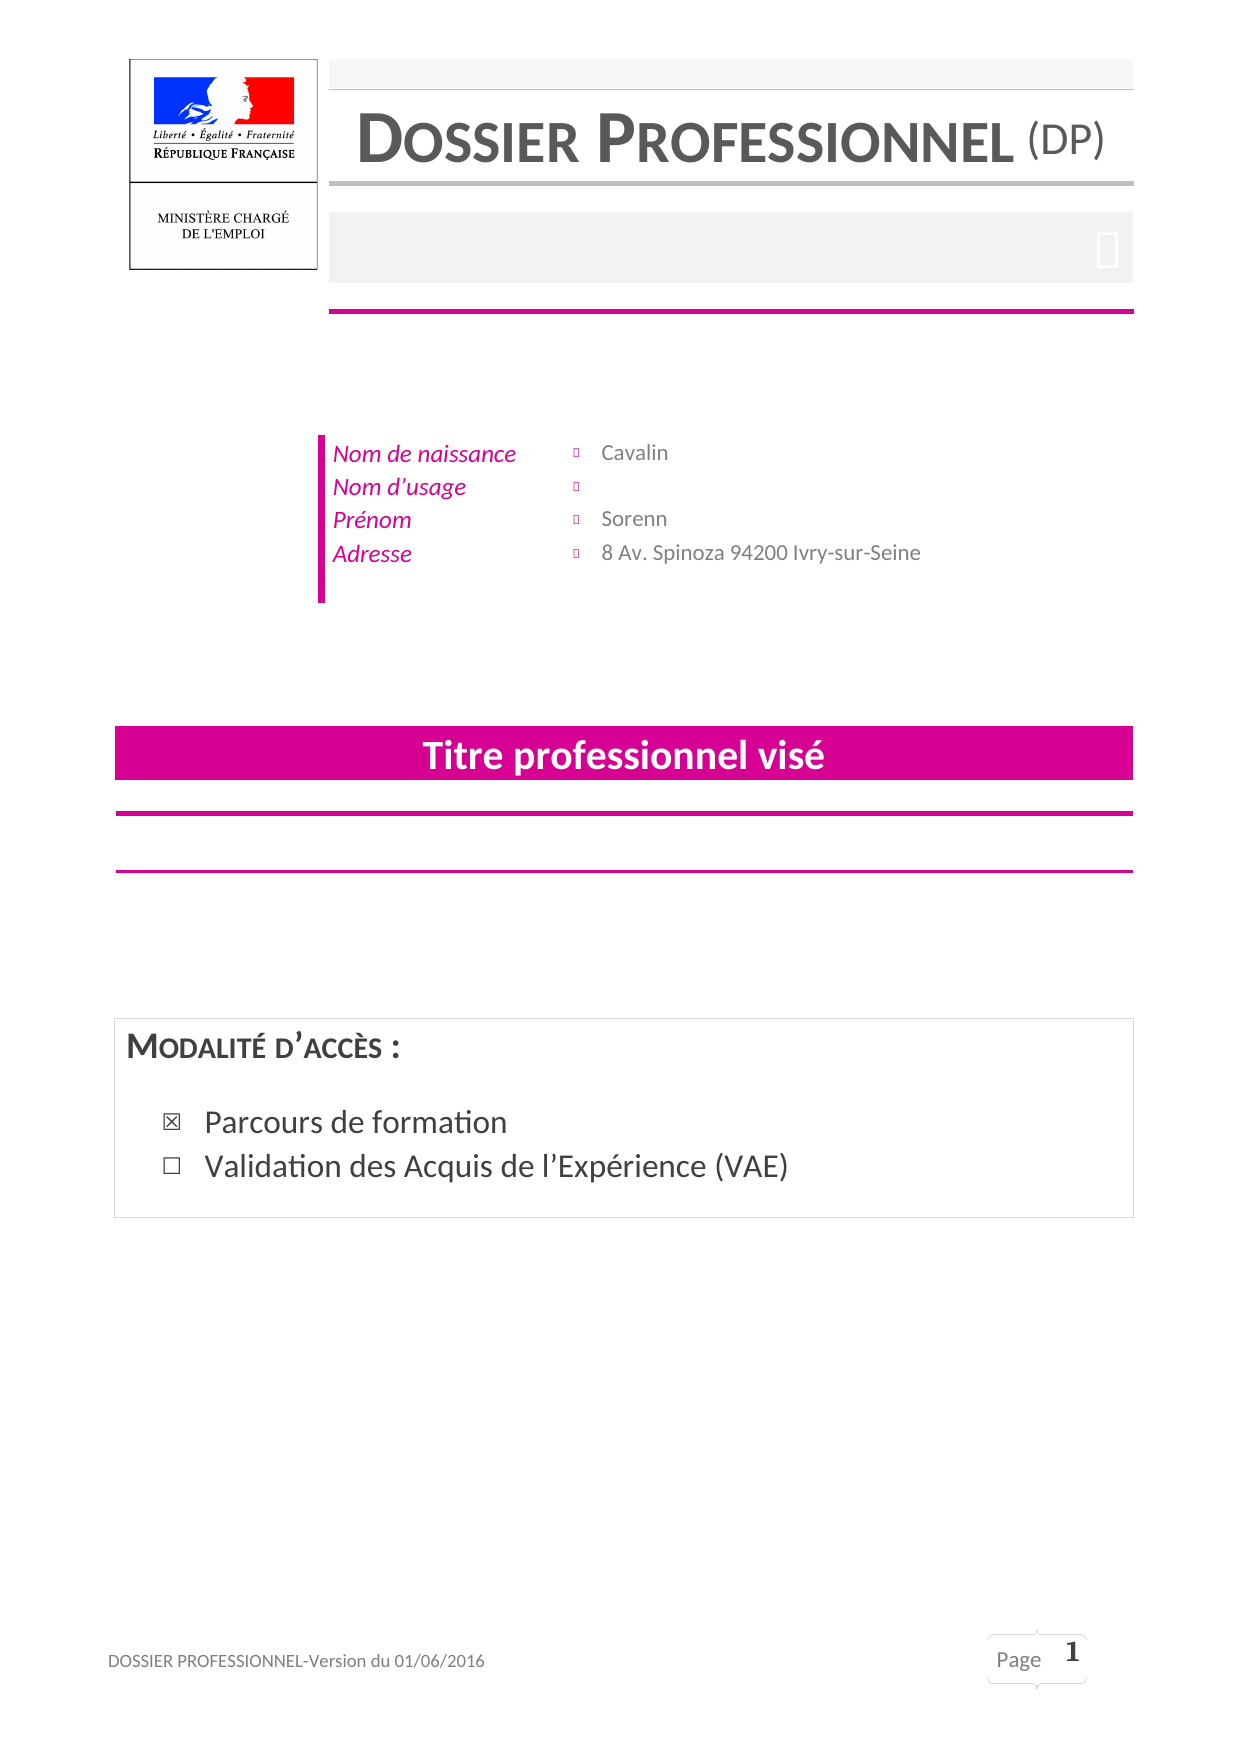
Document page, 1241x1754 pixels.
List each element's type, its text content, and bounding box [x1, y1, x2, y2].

table_cell  [566, 435, 590, 468]
table_cell Cavalin [590, 435, 1133, 468]
table_cell Nom de naissance [325, 435, 566, 468]
table_cell  [566, 535, 590, 568]
table_header [566, 404, 590, 435]
table_cell [115, 871, 1133, 1018]
table_cell Sorenn [590, 502, 1133, 535]
table_cell [566, 569, 590, 603]
table_cell Modalité d’accès : [115, 1019, 1133, 1067]
table_cell  [566, 502, 590, 535]
table_cell 8 Av. Spinoza 94200 Ivry-sur-Seine [590, 535, 1133, 603]
table_cell Nom d’usage [325, 468, 566, 502]
table_cell [590, 468, 1133, 502]
table_header Titre professionnel visé [115, 726, 1133, 780]
table_cell Prénom [325, 502, 566, 535]
table_cell [325, 569, 566, 603]
table_header [590, 404, 1133, 435]
table_cell Validation des Acquis de l’Expérience (VAE) [193, 1142, 1133, 1186]
table_cell Adresse [325, 535, 566, 568]
table_cell [115, 1068, 1133, 1098]
table_header [321, 404, 566, 435]
table_cell [115, 812, 1133, 870]
table_cell ☐ [115, 1142, 193, 1186]
table_cell [115, 780, 1133, 811]
table_cell Parcours de formation [193, 1098, 1133, 1142]
table_cell [115, 1186, 1133, 1217]
picture [129, 59, 318, 270]
table_cell  [566, 468, 590, 502]
table_cell ☒ [115, 1098, 193, 1142]
